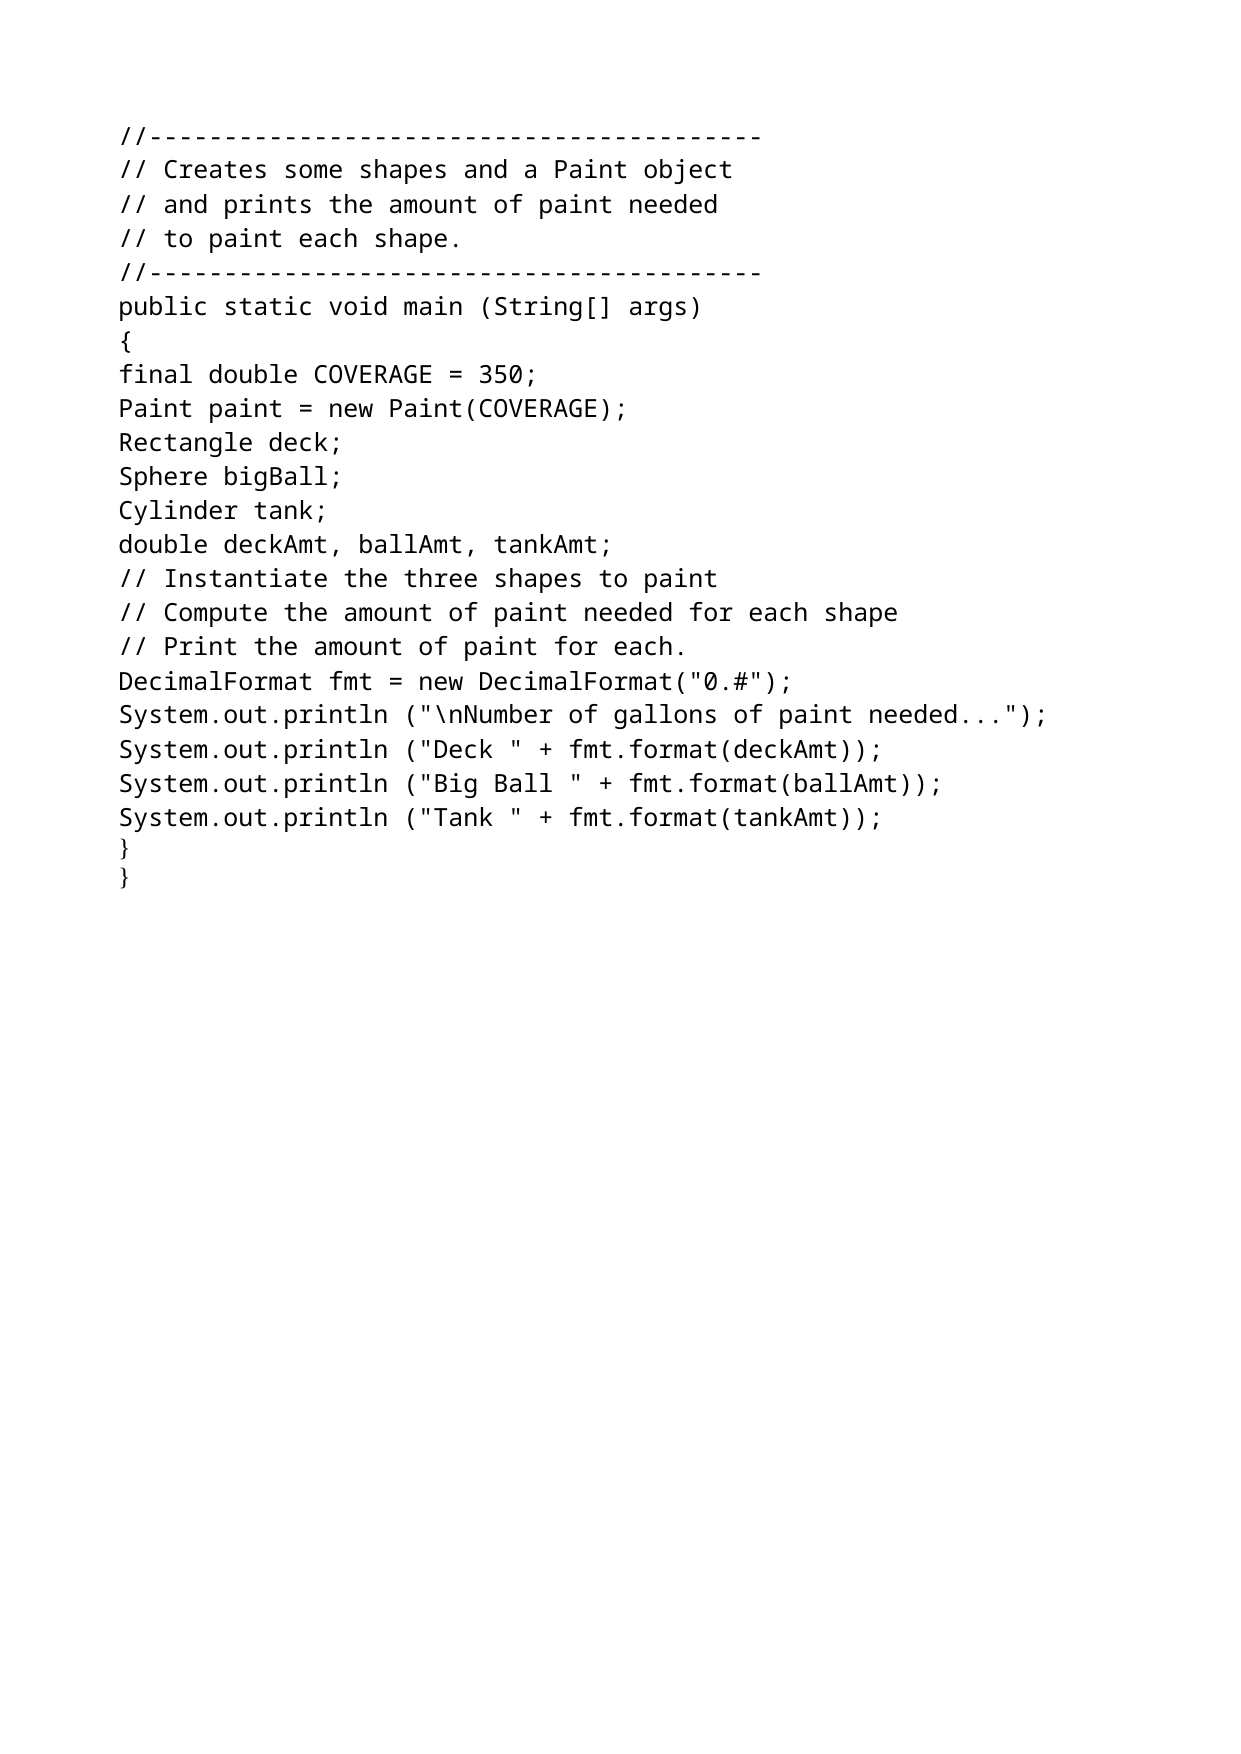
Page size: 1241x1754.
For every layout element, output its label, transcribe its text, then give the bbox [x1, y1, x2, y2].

text //----------------------------------------- [118, 254, 1122, 288]
text Paint paint = new Paint(COVERAGE); [118, 391, 1122, 425]
text System.out.println ("Tank " + fmt.format(tankAmt)); [118, 799, 1122, 833]
text //----------------------------------------- [118, 118, 1122, 152]
text // and prints the amount of paint needed [118, 186, 1122, 220]
text // Creates some shapes and a Paint object [118, 152, 1122, 186]
text // Instantiate the three shapes to paint [118, 561, 1122, 595]
text { [118, 322, 1122, 357]
text } [118, 862, 1122, 891]
text } [118, 833, 1122, 862]
text Cylinder tank; [118, 493, 1122, 527]
text Rectangle deck; [118, 425, 1122, 459]
text double deckAmt, ballAmt, tankAmt; [118, 527, 1122, 561]
text DecimalFormat fmt = new DecimalFormat("0.#"); [118, 663, 1122, 697]
text Sphere bigBall; [118, 459, 1122, 493]
text System.out.println ("Big Ball " + fmt.format(ballAmt)); [118, 765, 1122, 799]
text // Compute the amount of paint needed for each shape [118, 595, 1122, 629]
text System.out.println ("Deck " + fmt.format(deckAmt)); [118, 731, 1122, 765]
text // Print the amount of paint for each. [118, 629, 1122, 663]
text // to paint each shape. [118, 220, 1122, 254]
text System.out.println ("\nNumber of gallons of paint needed..."); [118, 697, 1122, 731]
text public static void main (String[] args) [118, 288, 1122, 322]
text final double COVERAGE = 350; [118, 357, 1122, 391]
